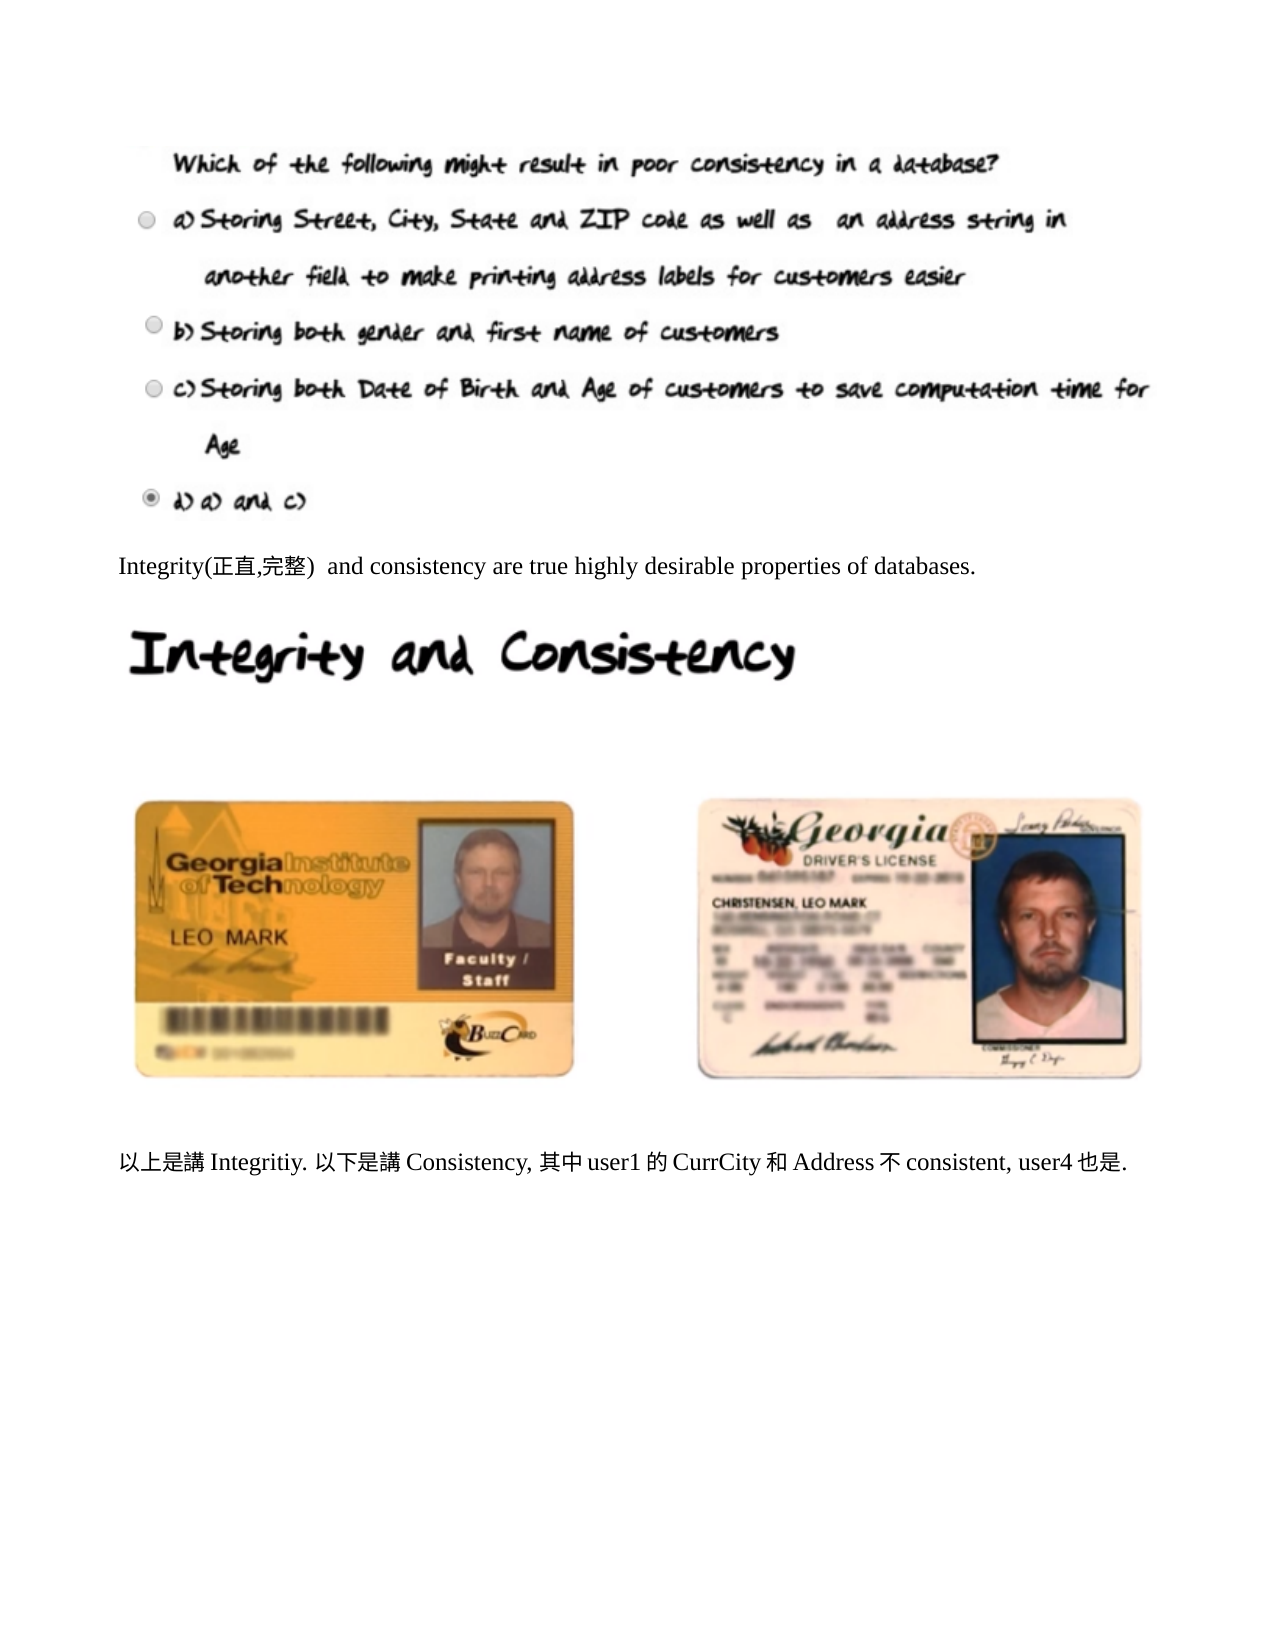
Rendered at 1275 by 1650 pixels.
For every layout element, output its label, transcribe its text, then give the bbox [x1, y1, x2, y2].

text 以上是講Integritiy. 以下是講Consistency, 其中user1的CurrCity和Address不consistent, user4也是. [118, 1145, 1157, 1177]
picture [118, 146, 1157, 521]
picture [120, 617, 1155, 1088]
text Integrity(正直,完整) and consistency are true highly desirable properties of databases. [118, 549, 1157, 581]
